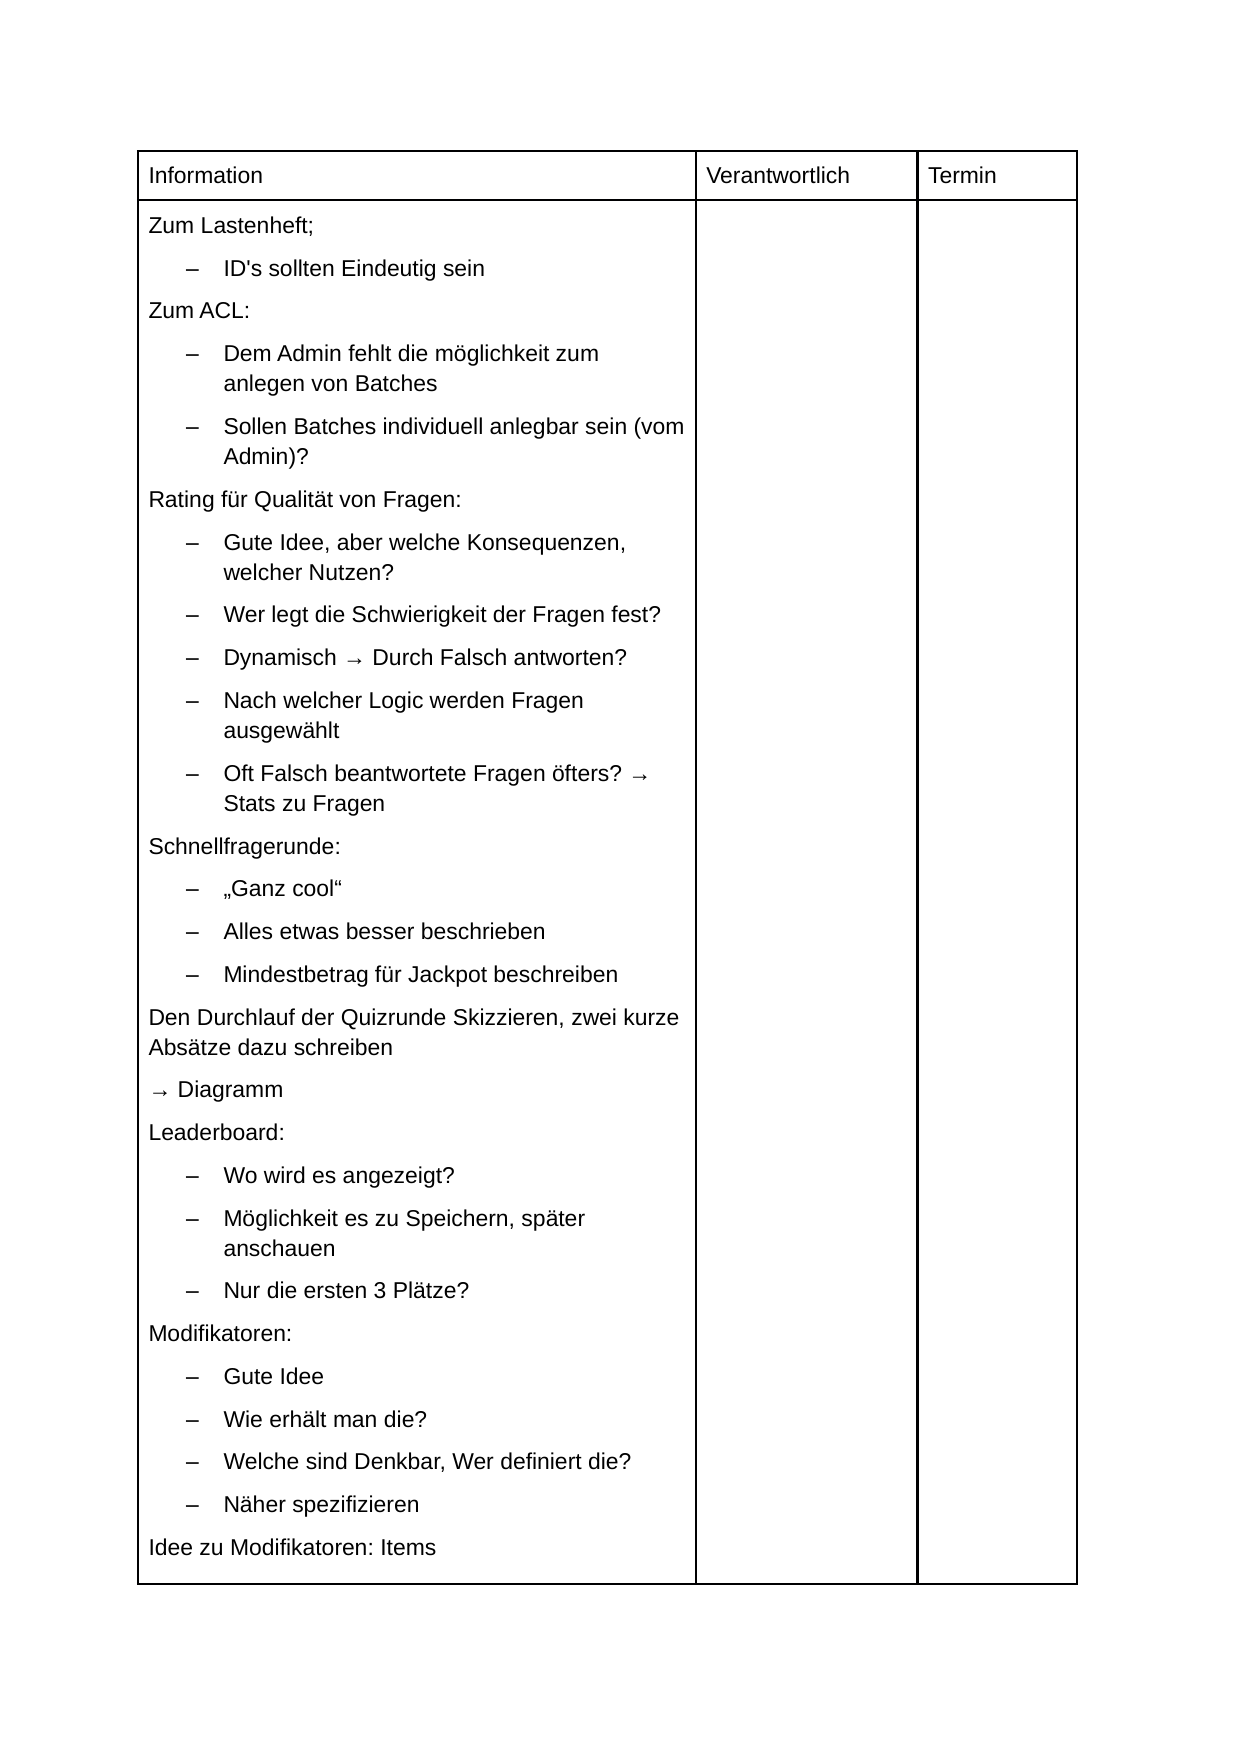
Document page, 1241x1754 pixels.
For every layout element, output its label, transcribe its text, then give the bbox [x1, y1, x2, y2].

table_cell [697, 201, 916, 1583]
table_cell Termin [919, 152, 1076, 199]
table_cell Information [139, 152, 695, 199]
table_cell Verantwortlich [697, 152, 916, 199]
table_cell Zum Lastenheft; ID's sollten Eindeutig sein Zum ACL: Dem Admin fehlt die möglichkeit zum anlegen von Batches Sollen Batches individuell anlegbar sein (vom Admin)? Rating für Qualität von Fragen: Gute Idee, aber welche Konsequenzen, welcher Nutzen? Wer legt die Schwierigkeit der Fragen fest? Dynamisch → Durch Falsch antworten? Nach welcher Logic werden Fragen ausgewählt Oft Falsch beantwortete Fragen öfters? → Stats zu Fragen Schnellfragerunde: „Ganz cool“ Alles etwas besser beschrieben Mindestbetrag für Jackpot beschreiben Den Durchlauf der Quizrunde Skizzieren, zwei kurze Absätze dazu schreiben → Diagramm Leaderboard: Wo wird es angezeigt? Möglichkeit es zu Speichern, später anschauen Nur die ersten 3 Plätze? Modifikatoren: Gute Idee Wie erhält man die? Welche sind Denkbar, Wer definiert die? Näher spezifizieren Idee zu Modifikatoren: Items Während der Runde Macht es den letzten einfacher, ersten schwieriger Ist es gut erster zu sein? → Strategie Wie bei Mariokart (angelehnt) Kann-Ziel Nicht Funktionale-Angforderungen Erweitern Können mit Funktionalen-Anforderungen verknüpft sein Bsp.: Für Löschen von Account, muss ein Button existieren „An was größeres denken“ Bsp.: Aus „Anonymität“ folgen mehrere Funktionale Anforderungen Aus Qualitätsmatrix ableiten Was soll noch aufs Dashboard Weiter ausgestalten Qualitätsmatrix und Lieferumfang auf eine Seite Differenzierung zwischen Muss und Kann ziel sollte klarer werden Bezeichnung „Hauptanforderung“ ist okay Kann auch Kann-Ziel genannt werden [139, 201, 695, 1583]
table_cell [919, 201, 1076, 1583]
